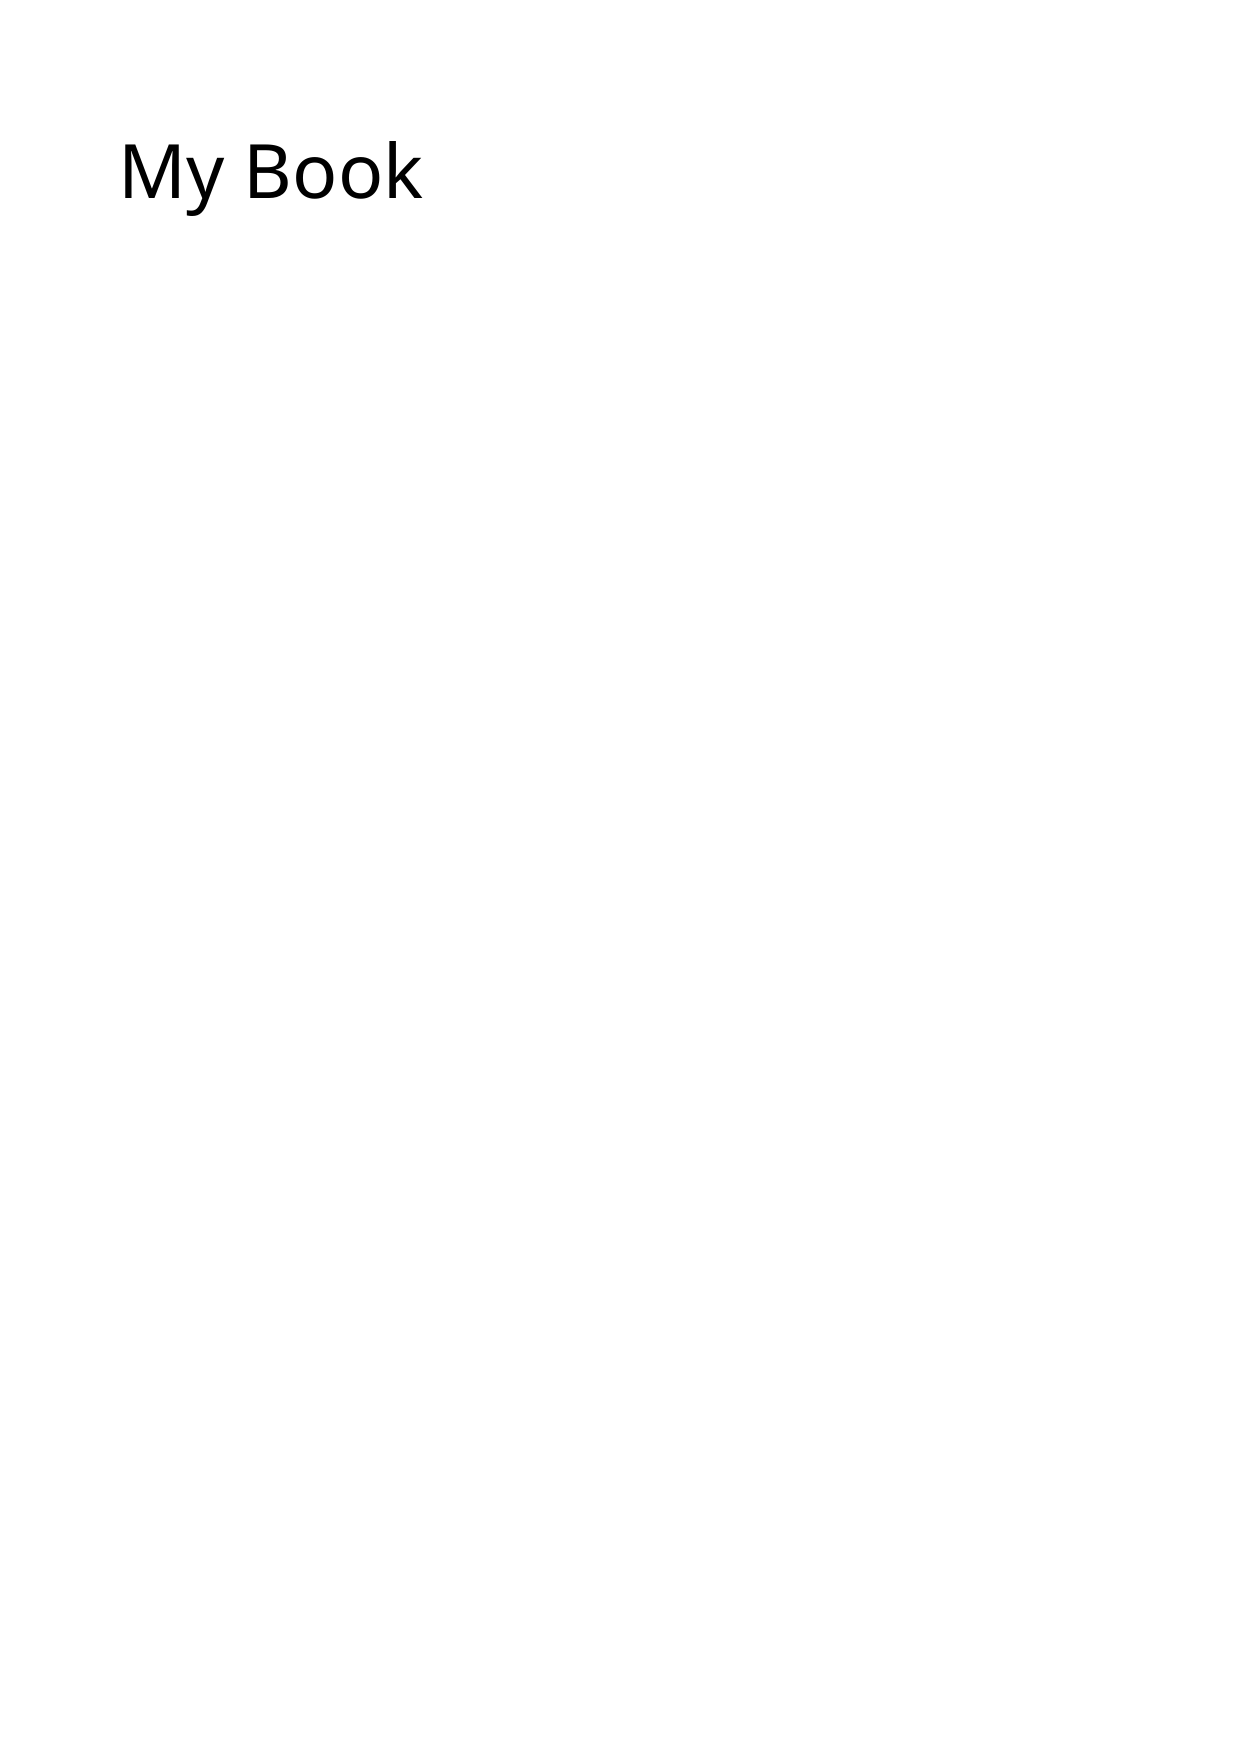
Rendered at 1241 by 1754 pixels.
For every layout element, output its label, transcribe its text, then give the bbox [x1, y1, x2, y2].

title My Book [118, 118, 1122, 220]
